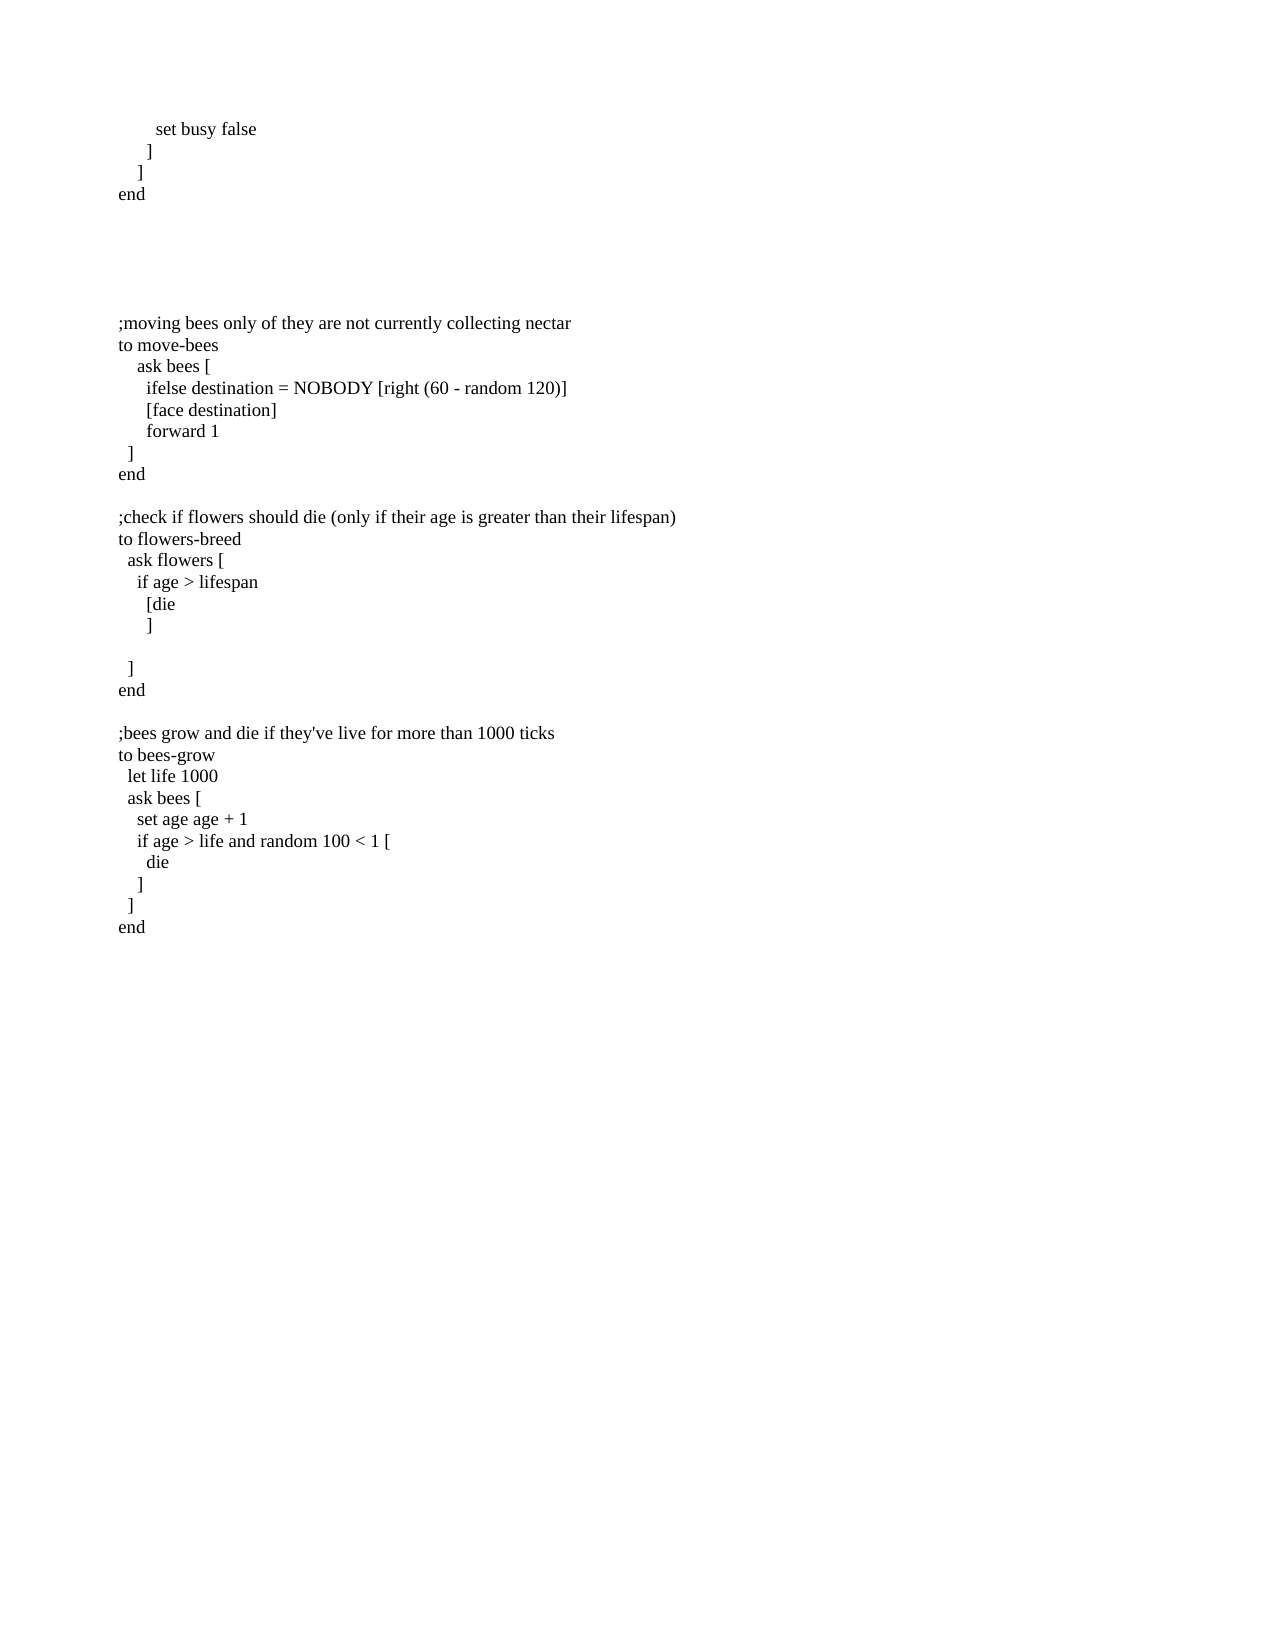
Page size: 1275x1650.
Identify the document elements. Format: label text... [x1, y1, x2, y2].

text ask bees [ [118, 355, 1157, 377]
text ifelse destination = NOBODY [right (60 - random 120)] [118, 377, 1157, 398]
text end [118, 679, 1157, 700]
text end [118, 916, 1157, 937]
text [die [118, 592, 1157, 614]
text end [118, 183, 1157, 204]
text set age age + 1 [118, 808, 1157, 830]
text to flowers-breed [118, 528, 1157, 549]
text end [118, 463, 1157, 485]
text ] [118, 140, 1157, 161]
text to move-bees [118, 334, 1157, 355]
text die [118, 851, 1157, 873]
text if age > life and random 100 < 1 [ [118, 830, 1157, 851]
text ] [118, 161, 1157, 183]
text forward 1 [118, 420, 1157, 442]
text to bees-grow [118, 743, 1157, 765]
text ] [118, 894, 1157, 916]
text ] [118, 442, 1157, 463]
text ] [118, 614, 1157, 636]
text ask bees [ [118, 787, 1157, 808]
text ] [118, 657, 1157, 679]
text [face destination] [118, 398, 1157, 420]
text ;check if flowers should die (only if their age is greater than their lifespan) [118, 506, 1157, 528]
text ;moving bees only of they are not currently collecting nectar [118, 312, 1157, 334]
text ] [118, 873, 1157, 894]
text ask flowers [ [118, 549, 1157, 571]
text ;bees grow and die if they've live for more than 1000 ticks [118, 722, 1157, 743]
text if age > lifespan [118, 571, 1157, 592]
text let life 1000 [118, 765, 1157, 787]
text set busy false [118, 118, 1157, 140]
